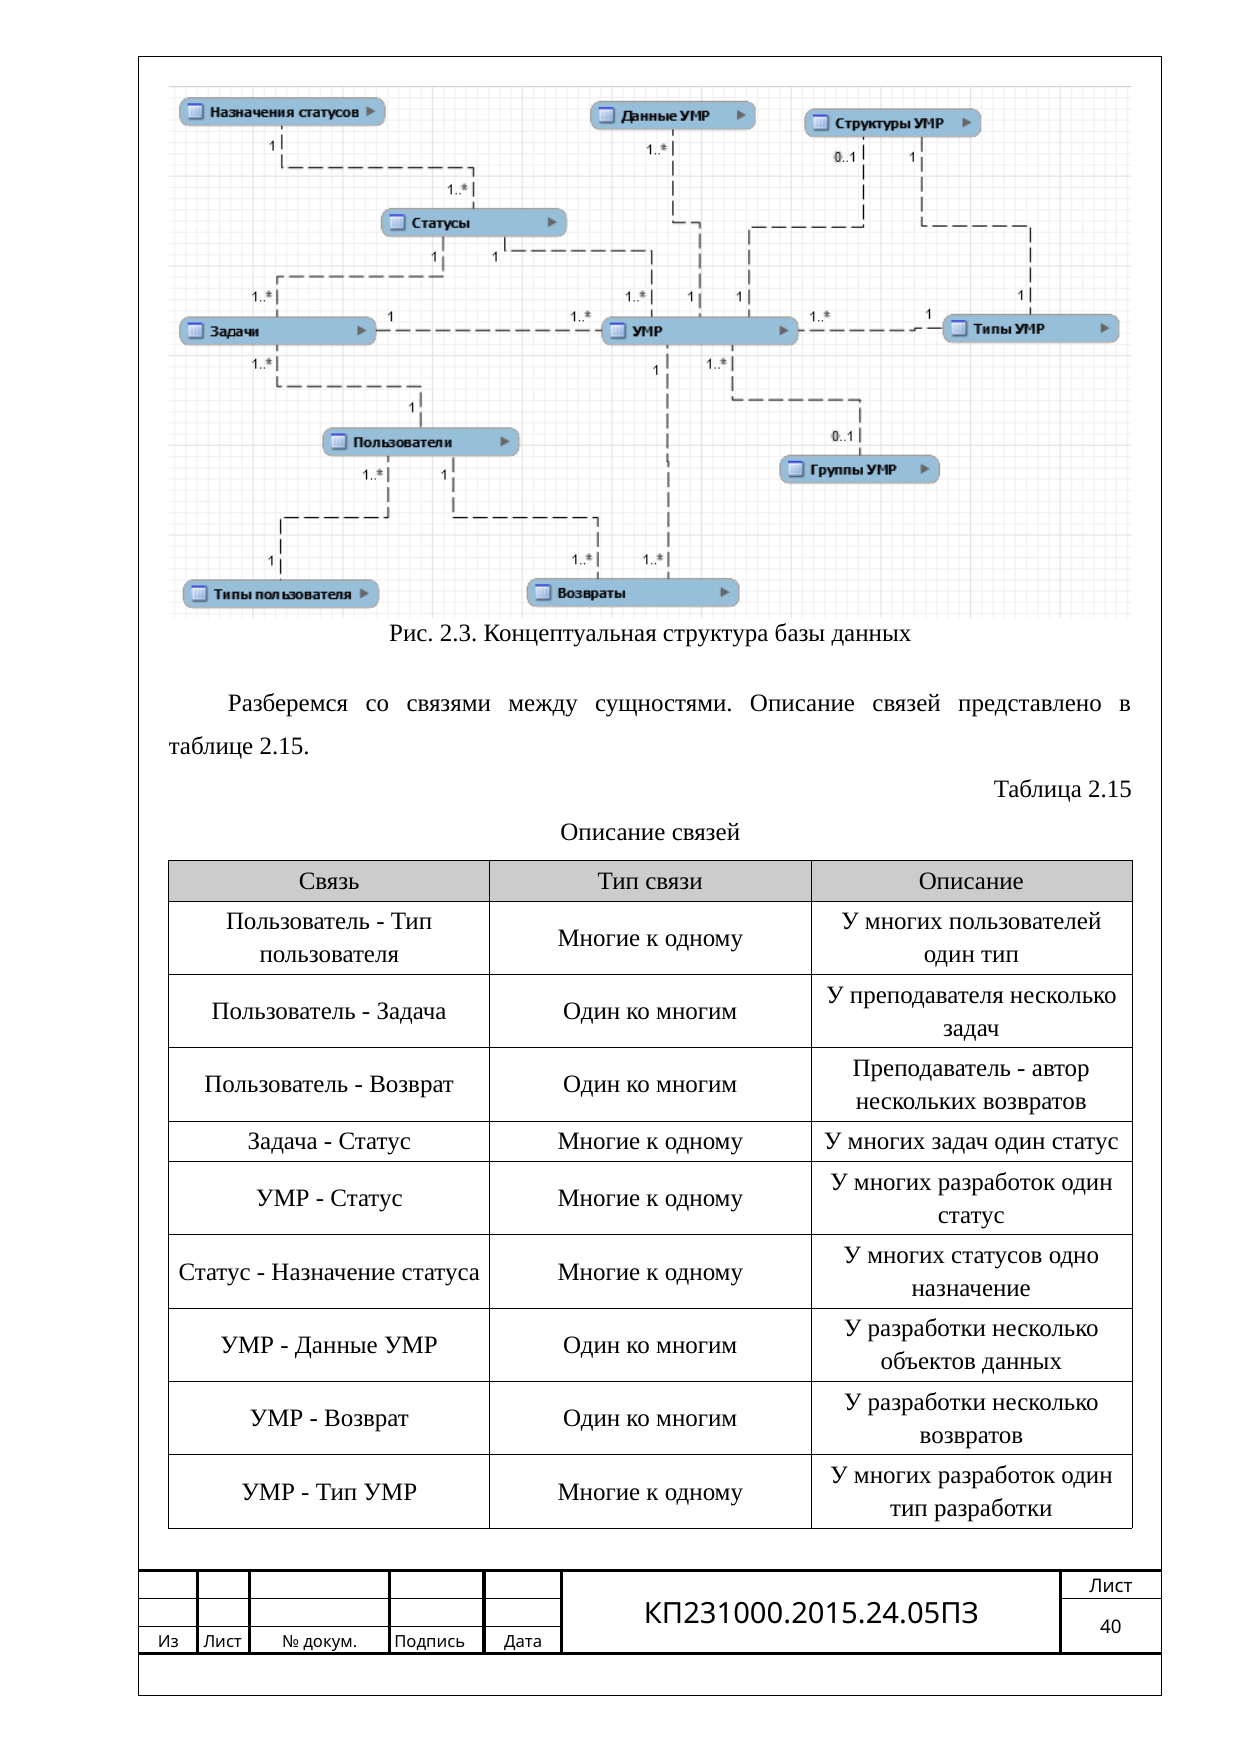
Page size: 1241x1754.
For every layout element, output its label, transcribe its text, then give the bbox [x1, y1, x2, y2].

text Описание связей [168, 817, 1132, 846]
table_header Описание [812, 861, 1132, 901]
text Рис. 2.3. Концептуальная структура базы данных [168, 618, 1132, 646]
table_cell У преподавателя несколько задач [812, 975, 1132, 1047]
table_cell У разработки несколько объектов данных [812, 1309, 1132, 1381]
table_cell Преподаватель - автор нескольких возвратов [812, 1048, 1132, 1121]
table_cell У многих разработок один тип разработки [812, 1455, 1132, 1528]
table_cell Задача - Статус [169, 1122, 489, 1161]
table_cell Пользователь - Задача [169, 975, 489, 1047]
table_cell Многие к одному [490, 1162, 811, 1234]
table_cell Статус - Назначение статуса [169, 1235, 489, 1308]
table_cell Один ко многим [490, 975, 811, 1047]
table_cell Один ко многим [490, 1309, 811, 1381]
table_cell У многих пользователей один тип [812, 902, 1132, 974]
table_cell Многие к одному [490, 1455, 811, 1528]
text Разберемся со связями между сущностями. Описание связей представлено в таблице 2.15. [168, 688, 1132, 760]
table_cell У многих разработок один статус [812, 1162, 1132, 1234]
table_cell Многие к одному [490, 902, 811, 974]
table_cell УМР - Данные УМР [169, 1309, 489, 1381]
table_cell УМР - Статус [169, 1162, 489, 1234]
table_cell Пользователь - Возврат [169, 1048, 489, 1121]
table_cell Многие к одному [490, 1122, 811, 1161]
table_cell УМР - Тип УМР [169, 1455, 489, 1528]
table_cell У разработки несколько возвратов [812, 1382, 1132, 1454]
table_cell Один ко многим [490, 1382, 811, 1454]
picture [168, 86, 1132, 618]
table_header Тип связи [490, 861, 811, 901]
table_cell УМР - Возврат [169, 1382, 489, 1454]
table_cell У многих статусов одно назначение [812, 1235, 1132, 1308]
table_cell Один ко многим [490, 1048, 811, 1121]
table_header Связь [169, 861, 489, 901]
table_cell Многие к одному [490, 1235, 811, 1308]
text Таблица 2.15 [168, 774, 1132, 803]
table_cell У многих задач один статус [812, 1122, 1132, 1161]
table_cell Пользователь - Тип пользователя [169, 902, 489, 974]
